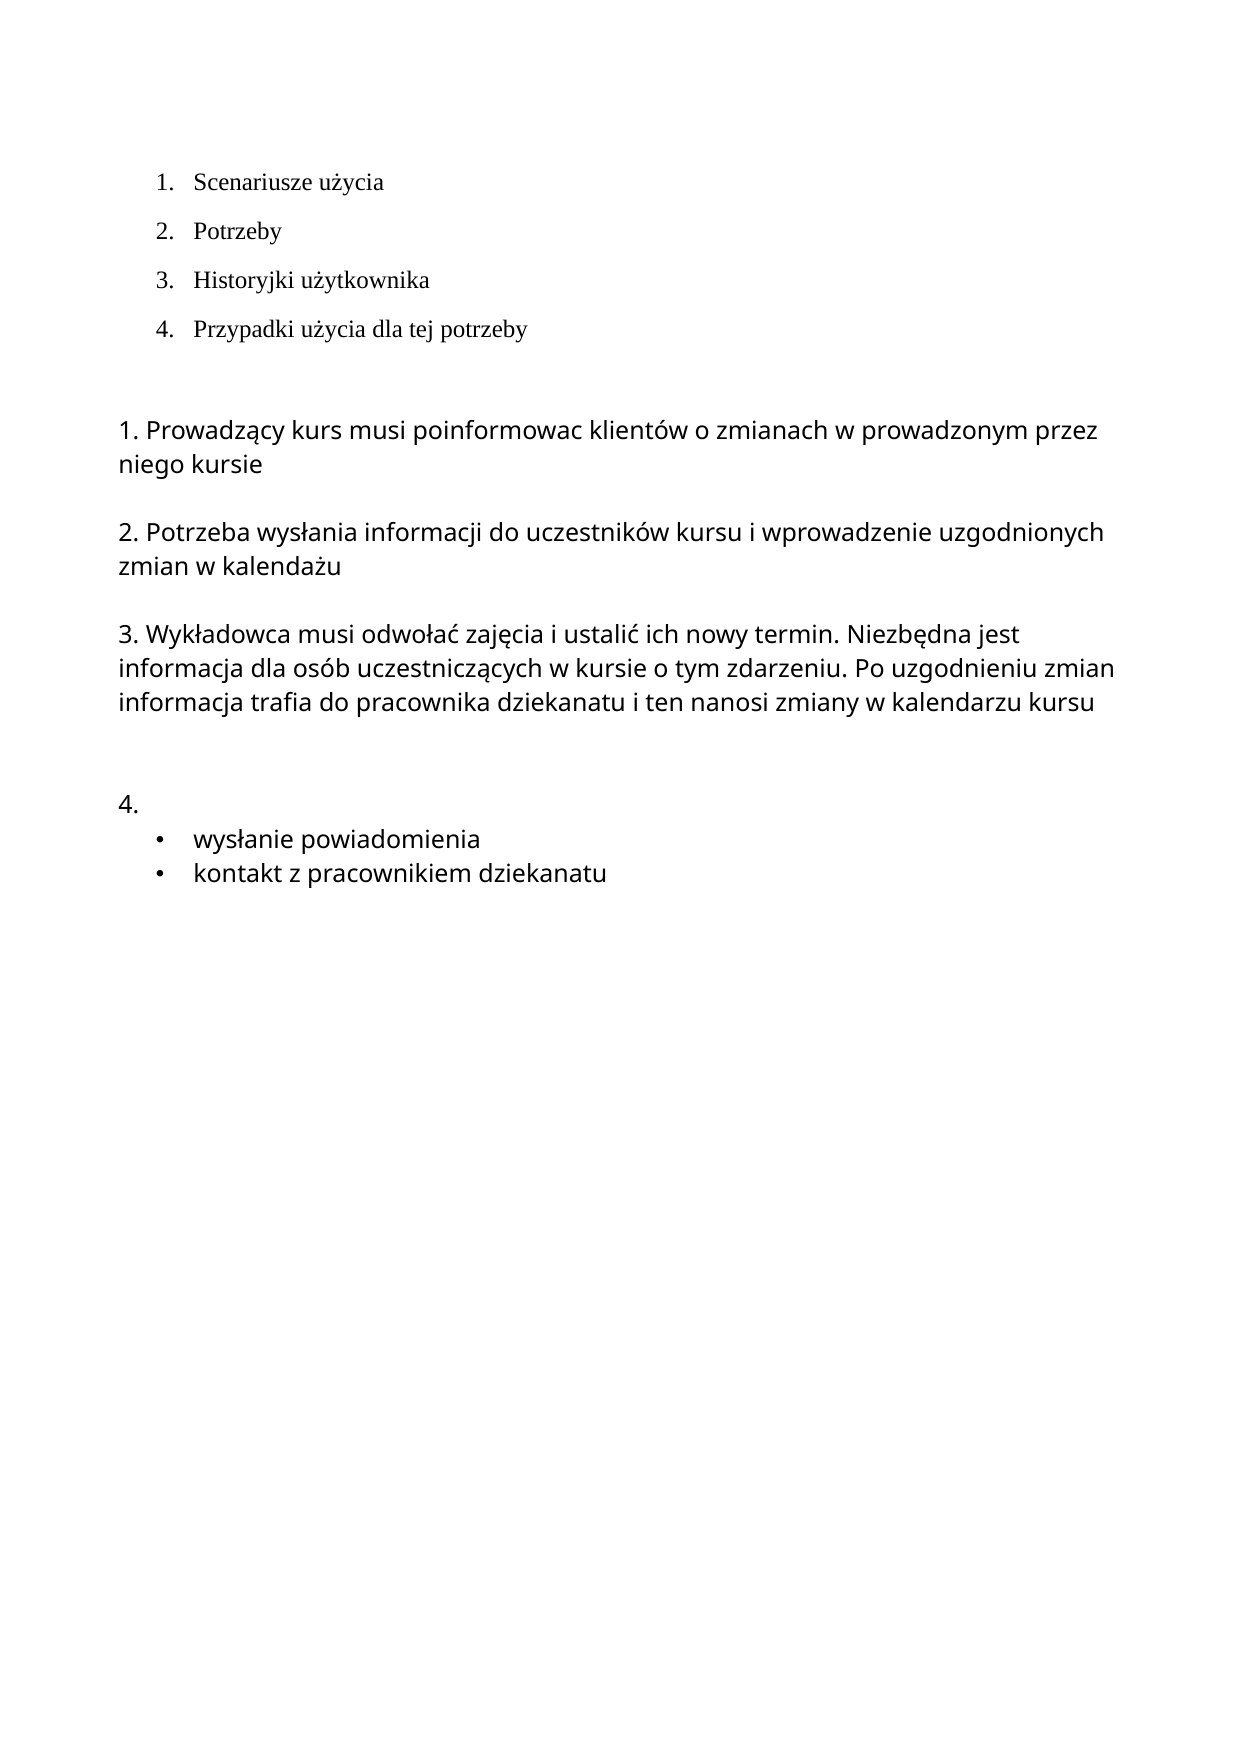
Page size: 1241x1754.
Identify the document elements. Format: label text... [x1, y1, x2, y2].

list Historyjki użytkownika [156, 265, 1122, 294]
text 4. [118, 787, 1122, 821]
text 3. Wykładowca musi odwołać zajęcia i ustalić ich nowy termin. Niezbędna jest informacja dla osób uczestniczących w kursie o tym zdarzeniu. Po uzgodnieniu zmian informacja trafia do pracownika dziekanatu i ten nanosi zmiany w kalendarzu kursu [118, 617, 1122, 719]
list Potrzeby [156, 216, 1122, 245]
list kontakt z pracownikiem dziekanatu [156, 855, 1122, 889]
list Scenariusze użycia [156, 167, 1122, 196]
list wysłanie powiadomienia [156, 821, 1122, 855]
text 2. Potrzeba wysłania informacji do uczestników kursu i wprowadzenie uzgodnionych zmian w kalendażu [118, 515, 1122, 583]
text 1. Prowadzący kurs musi poinformowac klientów o zmianach w prowadzonym przez niego kursie [118, 412, 1122, 481]
list Przypadki użycia dla tej potrzeby [156, 314, 1122, 343]
